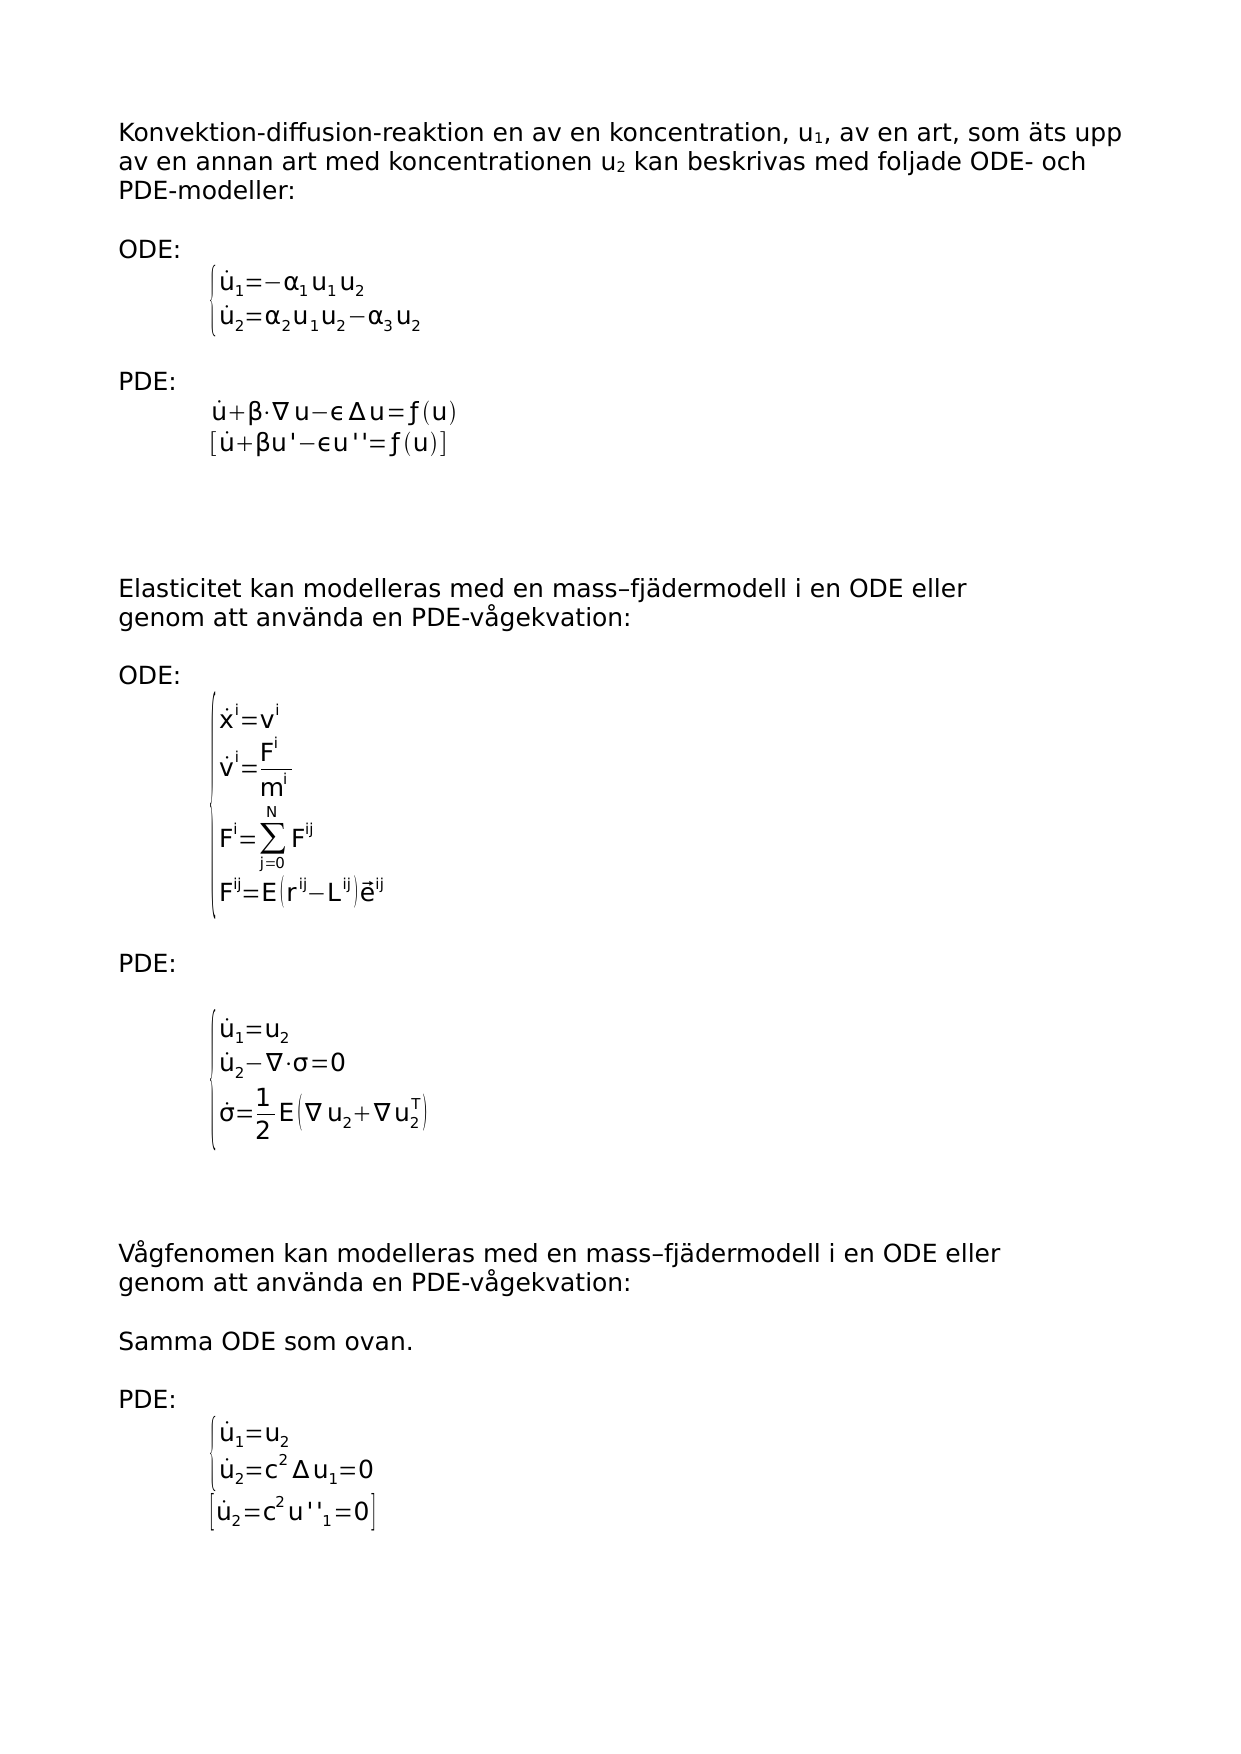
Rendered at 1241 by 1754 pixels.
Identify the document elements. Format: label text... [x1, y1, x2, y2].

text ODE: [118, 235, 1122, 264]
text genom att använda en PDE-vågekvation: [118, 603, 1122, 632]
text Konvektion-diffusion-reaktion en av en koncentration, u1, av en art, som äts upp av en annan art med koncentrationen u2 kan beskrivas med foljade ODE- och PDE-modeller: [118, 118, 1122, 206]
text ODE: [118, 661, 1122, 691]
text PDE: [118, 949, 1122, 979]
text genom att använda en PDE-vågekvation: [118, 1268, 1122, 1298]
text PDE: [118, 367, 1122, 397]
text Vågfenomen kan modelleras med en mass–fjädermodell i en ODE eller [118, 1239, 1122, 1268]
text Samma ODE som ovan. [118, 1327, 1122, 1356]
text Elasticitet kan modelleras med en mass–fjädermodell i en ODE eller [118, 574, 1122, 603]
text PDE: [118, 1385, 1122, 1414]
